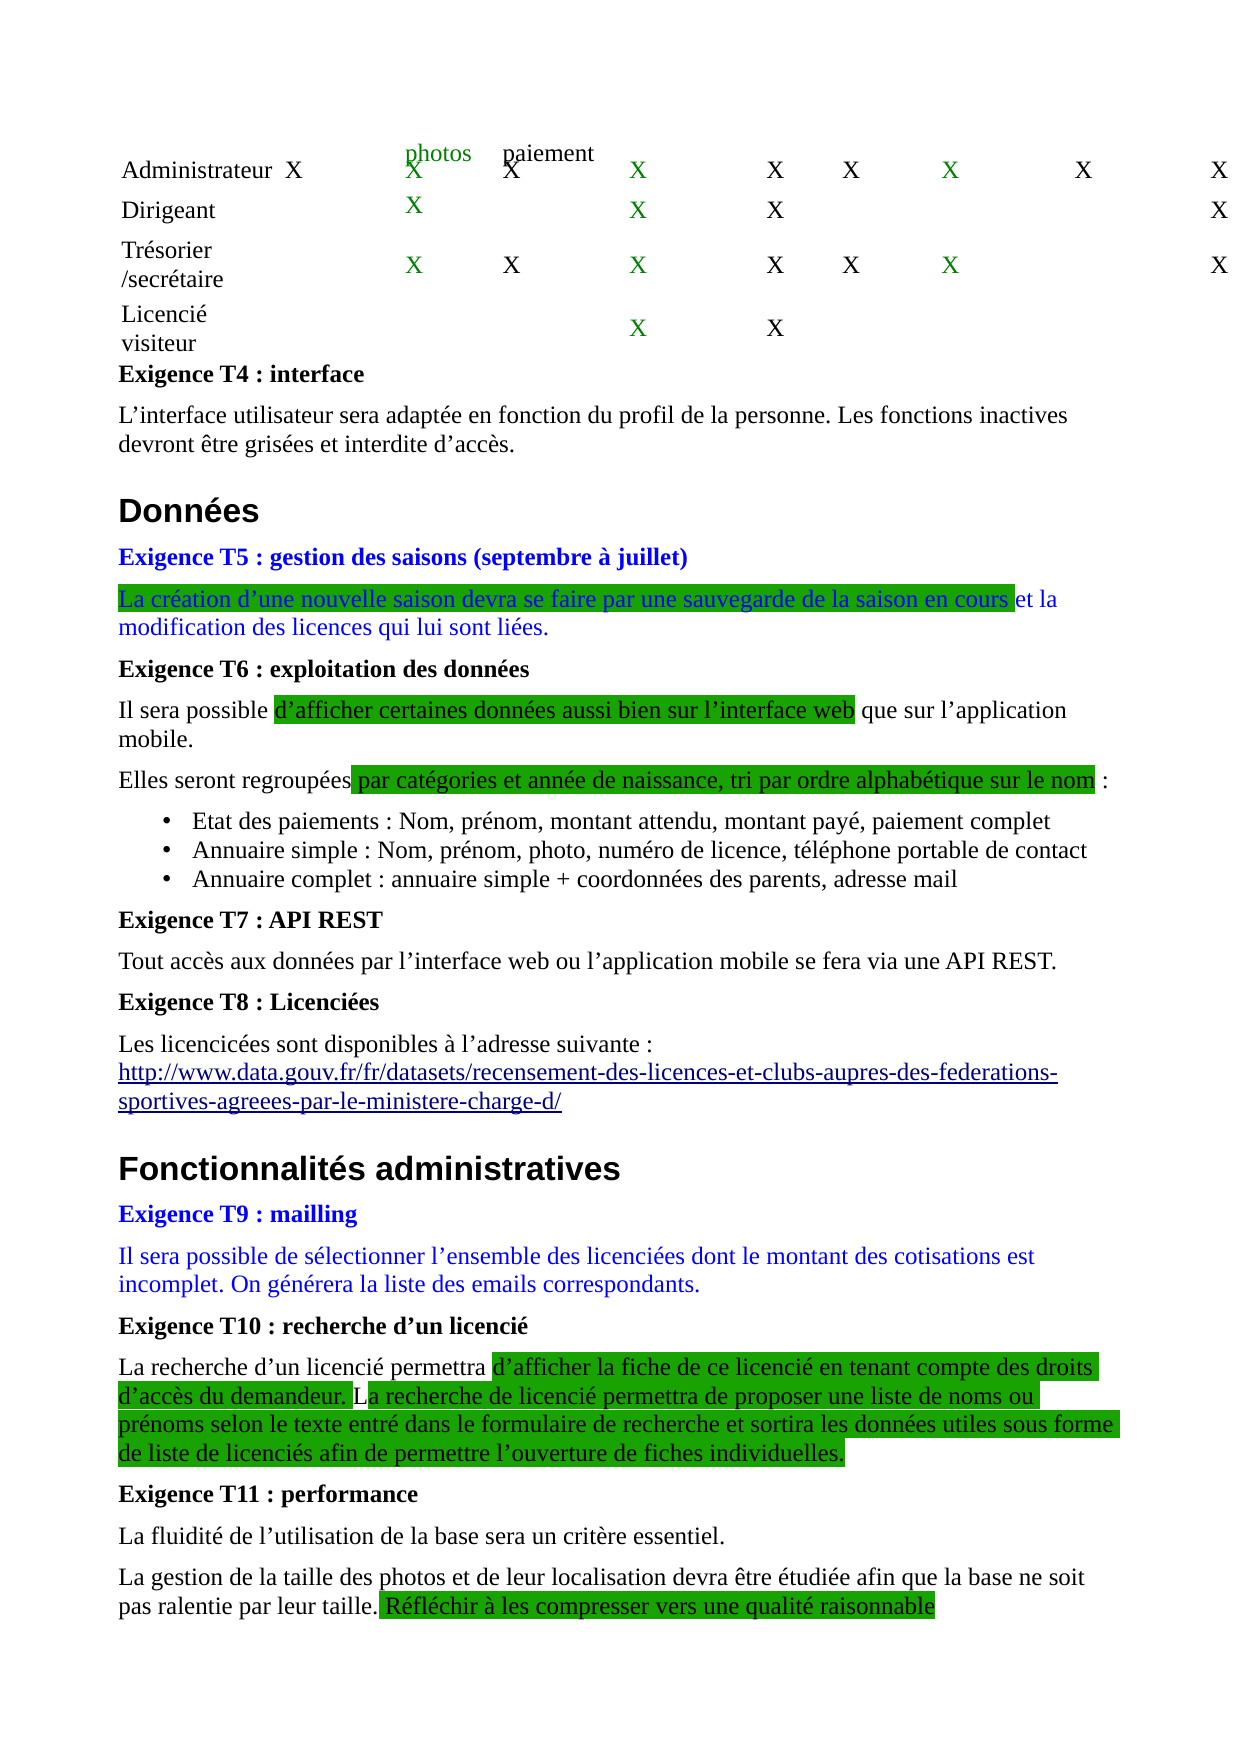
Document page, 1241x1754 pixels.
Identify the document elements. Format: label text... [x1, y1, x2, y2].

table_cell X [500, 233, 626, 296]
table_cell X [938, 153, 1071, 187]
table_cell X [763, 187, 839, 233]
table_cell X [1071, 153, 1207, 187]
table_cell [282, 233, 402, 296]
text Exigence T4 : interface [118, 359, 1122, 388]
text Exigence T10 : recherche d’un licencié [118, 1311, 1122, 1339]
text Exigence T5 : gestion des saisons (septembre à juillet) [118, 542, 1122, 571]
table_cell [839, 296, 938, 359]
table_header [118, 118, 282, 153]
text Les licencicées sont disponibles à l’adresse suivante : http://www.data.gouv.fr/fr/datasets/recensement-des-licences-et-clubs-aupres-des-federations-sportives-agreees-par-le-ministere-charge-d/ [118, 1029, 1122, 1115]
table_cell X [938, 233, 1071, 296]
table_header [405, 219, 422, 229]
list Annuaire simple : Nom, prénom, photo, numéro de licence, téléphone portable de contact [162, 835, 1122, 864]
text Exigence T7 : API REST [118, 905, 1122, 934]
text Il sera possible de sélectionner l’ensemble des licenciées dont le montant des cotisations est incomplet. On générera la liste des emails correspondants. [118, 1241, 1122, 1298]
text La fluidité de l’utilisation de la base sera un critère essentiel. [118, 1521, 1122, 1549]
list Etat des paiements : Nom, prénom, montant attendu, montant payé, paiement complet [162, 806, 1122, 835]
table_cell X [763, 233, 839, 296]
table_cell X [626, 187, 763, 233]
table_cell [839, 187, 938, 233]
table_cell X [1207, 187, 1240, 233]
table_cell X [763, 153, 839, 187]
table_cell X [1207, 153, 1240, 187]
list Annuaire complet : annuaire simple + coordonnées des parents, adresse mail [162, 864, 1122, 892]
table_cell X [1207, 233, 1240, 296]
table_cell [1071, 187, 1207, 233]
table_cell X [402, 233, 499, 296]
table_cell X [402, 187, 499, 233]
table_cell Administrateur [118, 153, 282, 187]
table_cell X [839, 233, 938, 296]
table_cell X [402, 153, 499, 187]
table_cell X [282, 153, 402, 187]
table_cell [282, 187, 402, 233]
text Exigence T6 : exploitation des données [118, 654, 1122, 682]
table_cell [839, 118, 938, 153]
table_cell [500, 296, 626, 359]
text Exigence T8 : Licenciées [118, 987, 1122, 1016]
text Il sera possible d’afficher certaines données aussi bien sur l’interface web que sur l’application mobile. [118, 695, 1122, 752]
text L’interface utilisateur sera adaptée en fonction du profil de la personne. Les fonctions inactives devront être grisées et interdite d’accès. [118, 401, 1122, 458]
text Tout accès aux données par l’interface web ou l’application mobile se fera via une API REST. [118, 946, 1122, 975]
table_cell Licencié visiteur [118, 296, 282, 359]
table_cell [938, 187, 1071, 233]
table_cell [1207, 296, 1240, 359]
table_cell [282, 296, 402, 359]
text La recherche d’un licencié permettra d’afficher la fiche de ce licencié en tenant compte des droits d’accès du demandeur. La recherche de licencié permettra de proposer une liste de noms ou prénoms selon le texte entré dans le formulaire de recherche et sortira les données utiles sous forme de liste de licenciés afin de permettre l’ouverture de fiches individuelles. [118, 1352, 1122, 1467]
table_cell X [626, 296, 763, 359]
table_cell X [763, 296, 839, 359]
table_header [938, 118, 1071, 153]
table_cell Dirigeant [118, 187, 282, 233]
table_cell [1071, 296, 1207, 359]
table_header [282, 118, 402, 153]
table_cell Trésorier /secrétaire [118, 233, 282, 296]
table_header Saisie des licences, coordonnées, photos [402, 118, 499, 153]
table_header Exploitation des données [1207, 118, 1240, 153]
text Elles seront regroupées par catégories et année de naissance, tri par ordre alphabétique sur le nom : [118, 765, 1122, 794]
table_cell [500, 187, 626, 233]
table_header Saisie des données financières, Attestation de paiement [500, 118, 626, 153]
table_cell [763, 118, 839, 153]
text La gestion de la taille des photos et de leur localisation devra être étudiée afin que la base ne soit pas ralentie par leur taille. Réfléchir à les compresser vers une qualité raisonnable [118, 1562, 1122, 1619]
table_cell X [626, 153, 763, 187]
text Exigence T11 : performance [118, 1479, 1122, 1508]
table_cell [938, 296, 1071, 359]
subtitle Fonctionnalités administratives [118, 1148, 1122, 1187]
table_header [1071, 118, 1207, 153]
table_cell [626, 118, 763, 153]
table_cell [402, 296, 499, 359]
table_cell X [626, 233, 763, 296]
table_cell [1071, 233, 1207, 296]
table_cell X [839, 153, 938, 187]
subtitle Données [118, 491, 1122, 530]
text Exigence T9 : mailling [118, 1199, 1122, 1228]
text La création d’une nouvelle saison devra se faire par une sauvegarde de la saison en cours et la modification des licences qui lui sont liées. [118, 584, 1122, 641]
table_cell X [500, 153, 626, 187]
